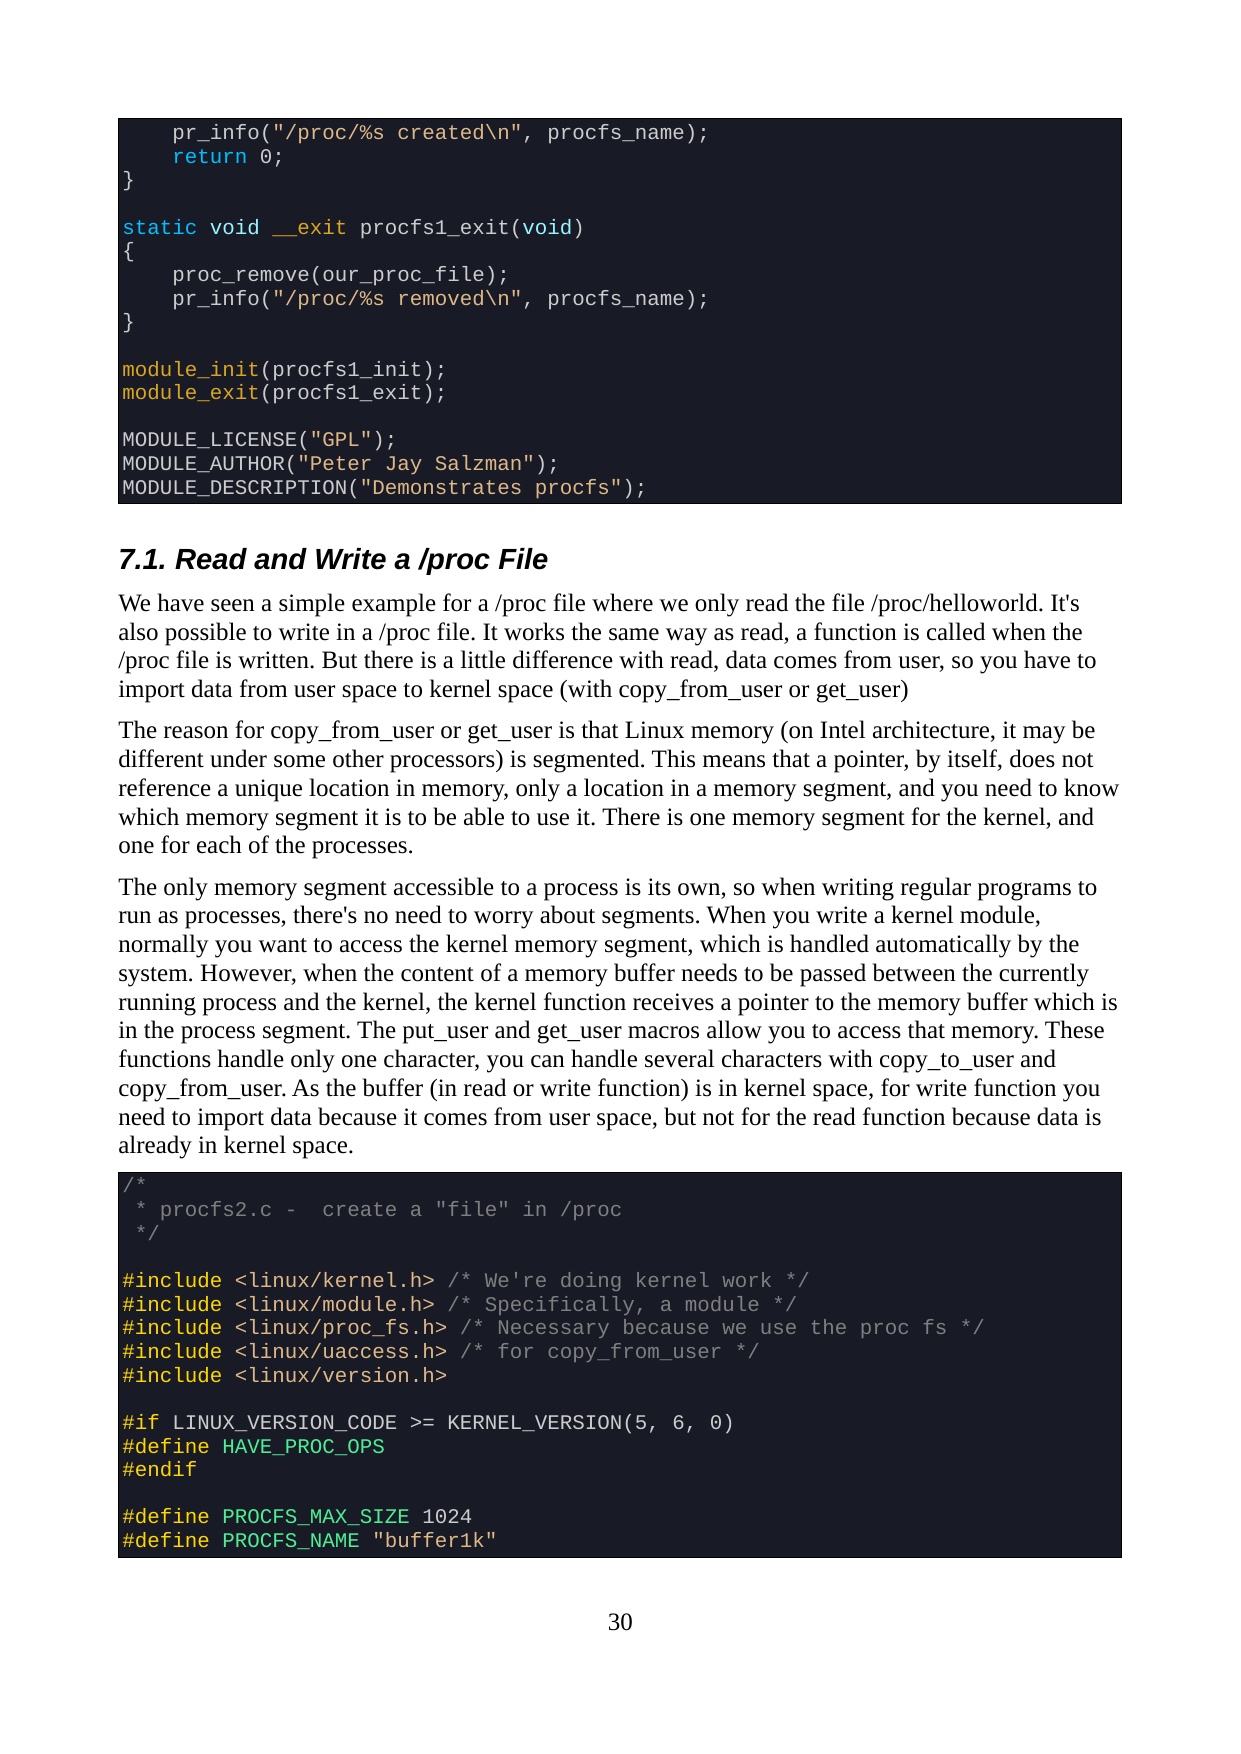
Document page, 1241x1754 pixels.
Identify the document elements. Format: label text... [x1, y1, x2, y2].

text */ [119, 1219, 1121, 1242]
text } [119, 307, 1121, 331]
text { [119, 236, 1121, 260]
text #define PROCFS_NAME "buffer1k" [119, 1526, 1121, 1557]
text #endif [119, 1455, 1121, 1479]
subtitle Read and Write a /proc File [118, 542, 1122, 575]
text static void __exit procfs1_exit(void) [119, 213, 1121, 236]
text /* [119, 1173, 1121, 1195]
text MODULE_AUTHOR("Peter Jay Salzman"); [119, 449, 1121, 473]
text #include <linux/proc_fs.h> /* Necessary because we use the proc fs */ [119, 1313, 1121, 1337]
text proc_remove(our_proc_file); [119, 260, 1121, 284]
text We have seen a simple example for a /proc file where we only read the file /proc/helloworld. It's also possible to write in a /proc file. It works the same way as read, a function is called when the /proc file is written. But there is a little difference with read, data comes from user, so you have to import data from user space to kernel space (with copy_from_user or get_user) [118, 588, 1122, 703]
text #include <linux/kernel.h> /* We're doing kernel work */ [119, 1266, 1121, 1290]
text #define PROCFS_MAX_SIZE 1024 [119, 1503, 1121, 1526]
text #define HAVE_PROC_OPS [119, 1432, 1121, 1455]
text pr_info("/proc/%s created\n", procfs_name); [119, 119, 1121, 142]
text #include <linux/version.h> [119, 1361, 1121, 1384]
text #include <linux/uaccess.h> /* for copy_from_user */ [119, 1337, 1121, 1361]
text module_init(procfs1_init); [119, 354, 1121, 378]
text module_exit(procfs1_exit); [119, 378, 1121, 402]
text * procfs2.c - create a "file" in /proc [119, 1195, 1121, 1219]
text The reason for copy_from_user or get_user is that Linux memory (on Intel architecture, it may be different under some other processors) is segmented. This means that a pointer, by itself, does not reference a unique location in memory, only a location in a memory segment, and you need to know which memory segment it is to be able to use it. There is one memory segment for the kernel, and one for each of the processes. [118, 715, 1122, 859]
text MODULE_LICENSE("GPL"); [119, 426, 1121, 449]
text MODULE_DESCRIPTION("Demonstrates procfs"); [119, 473, 1121, 503]
text #if LINUX_VERSION_CODE >= KERNEL_VERSION(5, 6, 0) [119, 1408, 1121, 1432]
text pr_info("/proc/%s removed\n", procfs_name); [119, 284, 1121, 307]
text return 0; [119, 142, 1121, 165]
text The only memory segment accessible to a process is its own, so when writing regular programs to run as processes, there's no need to worry about segments. When you write a kernel module, normally you want to access the kernel memory segment, which is handled automatically by the system. However, when the content of a memory buffer needs to be passed between the currently running process and the kernel, the kernel function receives a pointer to the memory buffer which is in the process segment. The put_user and get_user macros allow you to access that memory. These functions handle only one character, you can handle several characters with copy_to_user and copy_from_user. As the buffer (in read or write function) is in kernel space, for write function you need to import data because it comes from user space, but not for the read function because data is already in kernel space. [118, 872, 1122, 1159]
text #include <linux/module.h> /* Specifically, a module */ [119, 1290, 1121, 1313]
text } [119, 165, 1121, 189]
